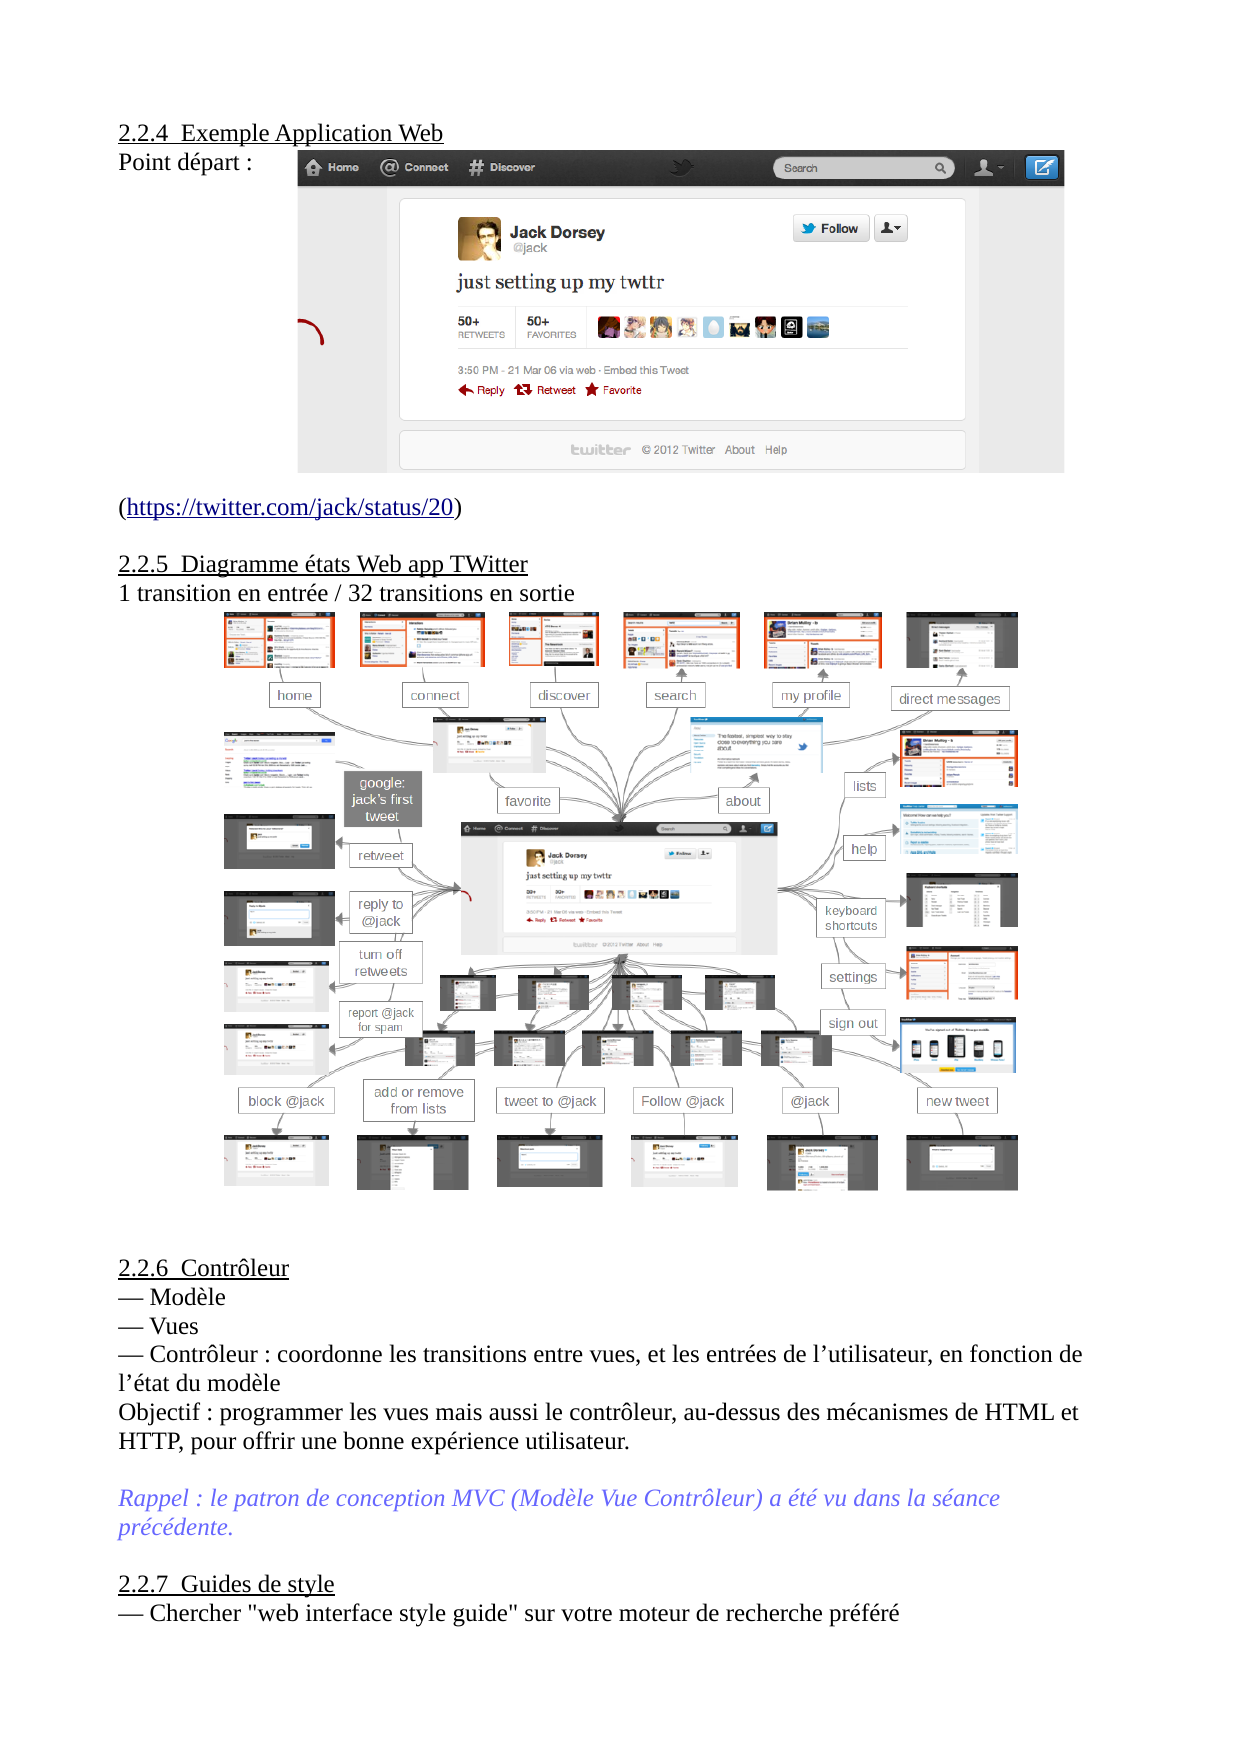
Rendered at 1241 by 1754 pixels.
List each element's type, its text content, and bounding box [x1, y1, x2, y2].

text — Contrôleur : coordonne les transitions entre vues, et les entrées de l’utilisateur, en fonction de [118, 1339, 1122, 1368]
text — Chercher "web interface style guide" sur votre moteur de recherche préféré [118, 1598, 1122, 1627]
text 2.2.6 Contrôleur [118, 1253, 1122, 1282]
picture [297, 150, 1065, 473]
text — Modèle [118, 1282, 1122, 1311]
text — Vues [118, 1311, 1122, 1339]
text l’état du modèle [118, 1368, 1122, 1397]
text 2.2.7 Guides de style [118, 1569, 1122, 1598]
text 2.2.4 Exemple Application Web [118, 118, 1122, 147]
text Rappel : le patron de conception MVC (Modèle Vue Contrôleur) a été vu dans la séance précédente. [118, 1483, 1122, 1541]
text (https://twitter.com/jack/status/20) [118, 492, 1122, 521]
text 1 transition en entrée / 32 transitions en sortie [118, 578, 1122, 606]
text Objectif : programmer les vues mais aussi le contrôleur, au-dessus des mécanismes de HTML et HTTP, pour offrir une bonne expérience utilisateur. [118, 1397, 1122, 1454]
text Point départ : [118, 147, 1122, 176]
picture [118, 606, 1123, 1196]
text 2.2.5 Diagramme états Web app TWitter [118, 549, 1122, 578]
